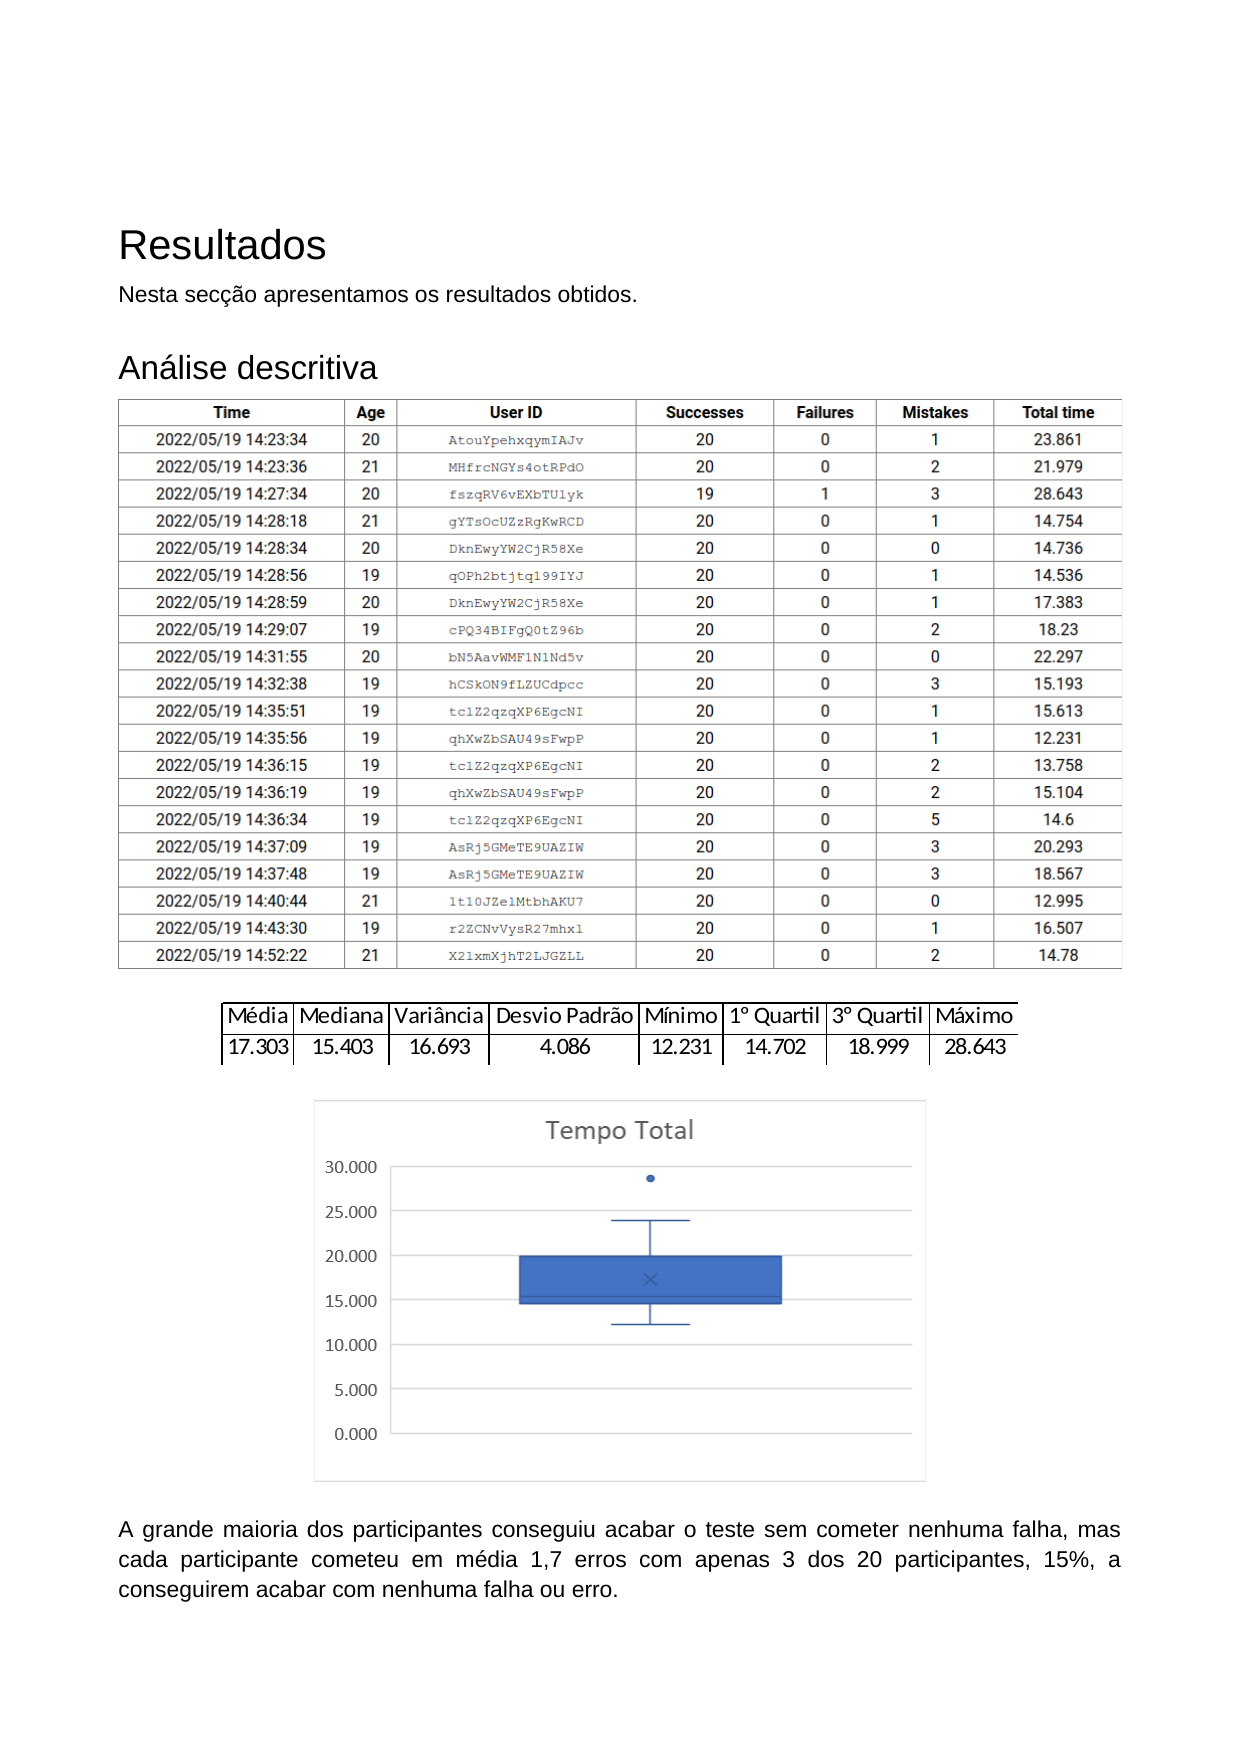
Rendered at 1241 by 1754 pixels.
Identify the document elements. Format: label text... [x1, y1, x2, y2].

text Nesta secção apresentamos os resultados obtidos. [118, 281, 1122, 307]
subtitle Resultados [118, 220, 1122, 268]
picture [313, 1100, 927, 1482]
subtitle Análise descritiva [118, 348, 1122, 387]
picture [118, 399, 1123, 969]
text A grande maioria dos participantes conseguiu acabar o teste sem cometer nenhuma falha, mas cada participante cometeu em média 1,7 erros com apenas 3 dos 20 participantes, 15%, a conseguirem acabar com nenhuma falha ou erro. [118, 1516, 1122, 1603]
